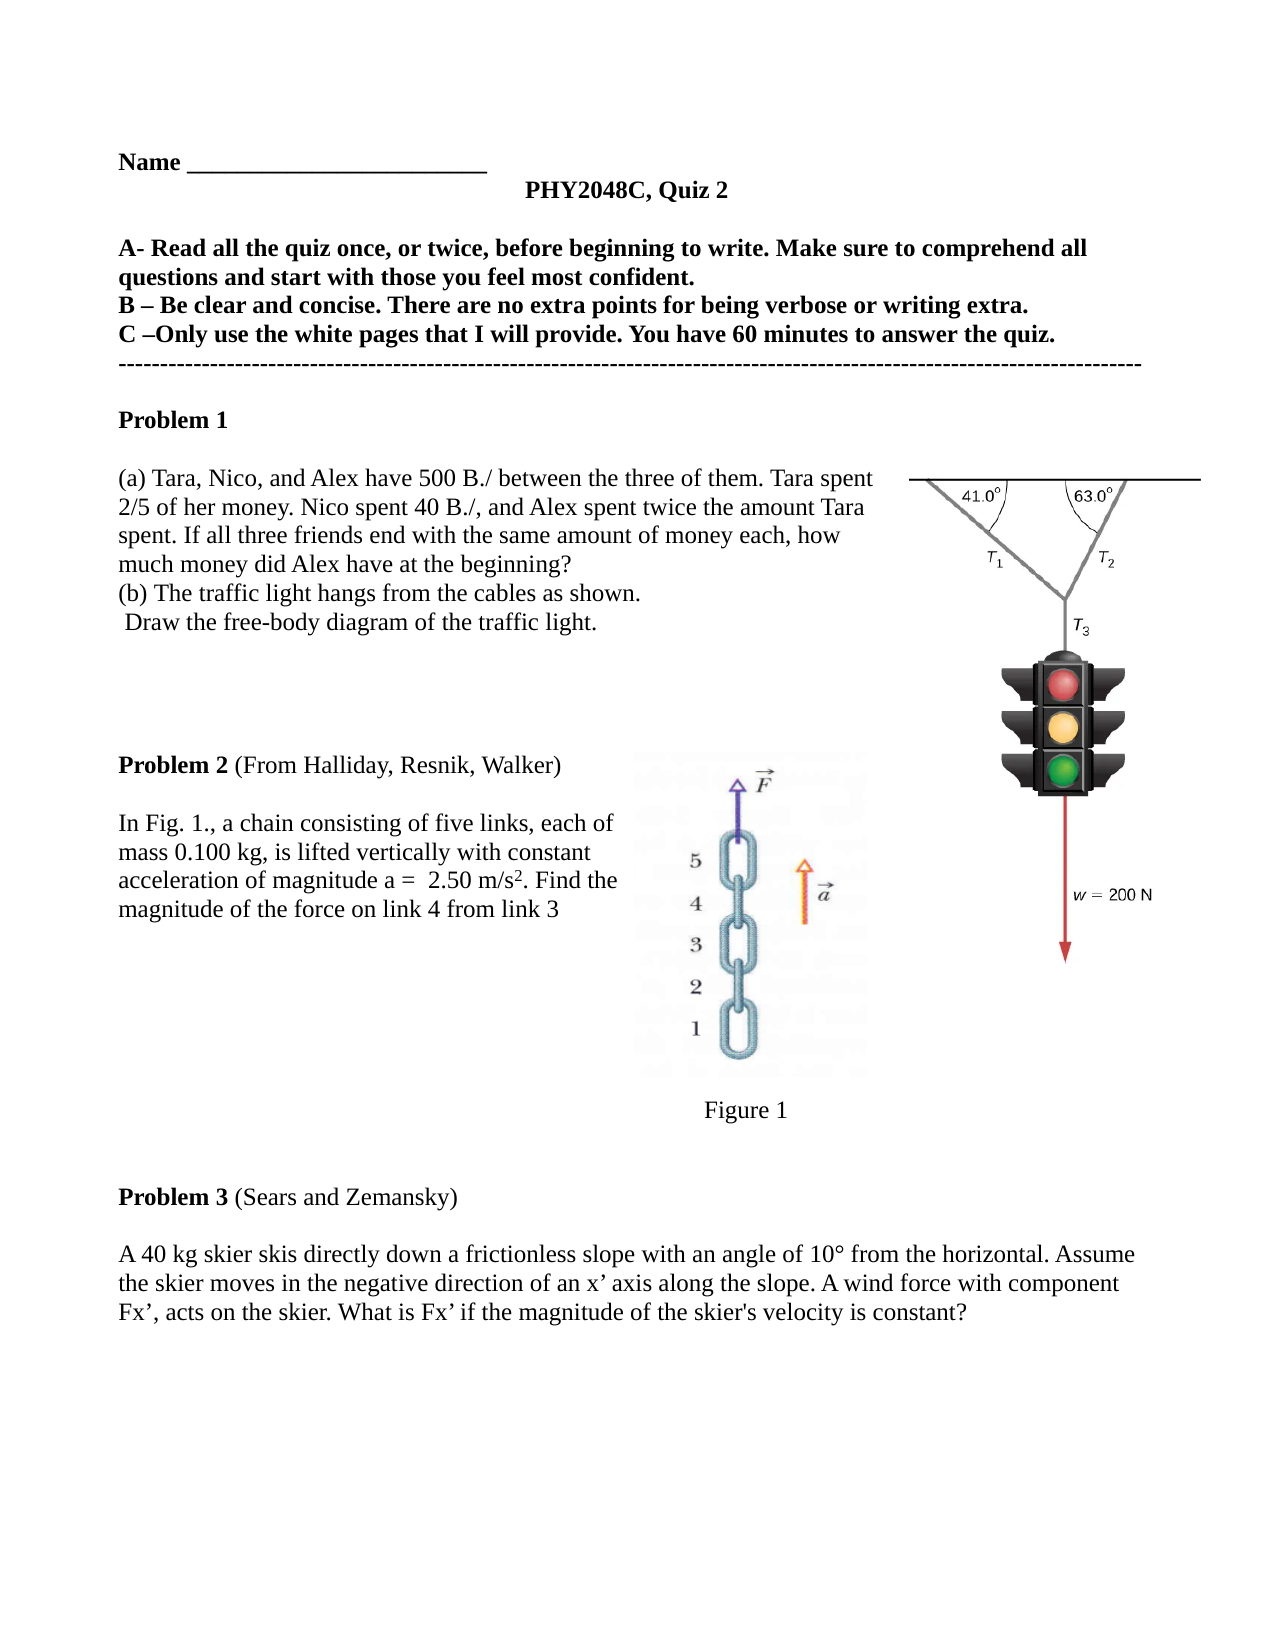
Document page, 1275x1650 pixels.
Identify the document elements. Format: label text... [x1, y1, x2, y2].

text PHY2048C, Quiz 2 [118, 176, 1157, 204]
text A- Read all the quiz once, or twice, before beginning to write. Make sure to comprehend all questions and start with those you feel most confident. [118, 233, 1157, 291]
text Problem 2 (From Halliday, Resnik, Walker) [118, 751, 894, 779]
text (b) The traffic light hangs from the cables as shown. [118, 578, 894, 607]
text C –Only use the white pages that I will provide. You have 60 minutes to answer the quiz. [118, 319, 1157, 348]
text (a) Tara, Nico, and Alex have 500 B./ between the three of them. Tara spent 2/5 of her money. Nico spent 40 B./, and Alex spent twice the amount Tara spent. If all three friends end with the same amount of money each, how much money did Alex have at the beginning? [118, 463, 1157, 578]
text Name ________________________ [118, 147, 1157, 176]
text Draw the free-body diagram of the traffic light. [118, 607, 894, 636]
text Problem 3 (Sears and Zemansky) [118, 1182, 1157, 1211]
text Figure 1 [118, 1038, 1157, 1124]
text In Fig. 1., a chain consisting of five links, each of mass 0.100 kg, is lifted vertically with constant acceleration of magnitude a = 2.50 m/s2. Find the magnitude of the force on link 4 from link 3 [118, 808, 634, 923]
text Problem 1 [118, 406, 1157, 434]
text --------------------------------------------------------------------------------------------------------------------------- [118, 348, 1157, 377]
text B – Be clear and concise. There are no extra points for being verbose or writing extra. [118, 291, 1157, 319]
text A 40 kg skier skis directly down a frictionless slope with an angle of 10° from the horizontal. Assume the skier moves in the negative direction of an x’ axis along the slope. A wind force with component Fx’, acts on the skier. What is Fx’ if the magnitude of the skier's velocity is constant? [118, 1239, 1157, 1326]
